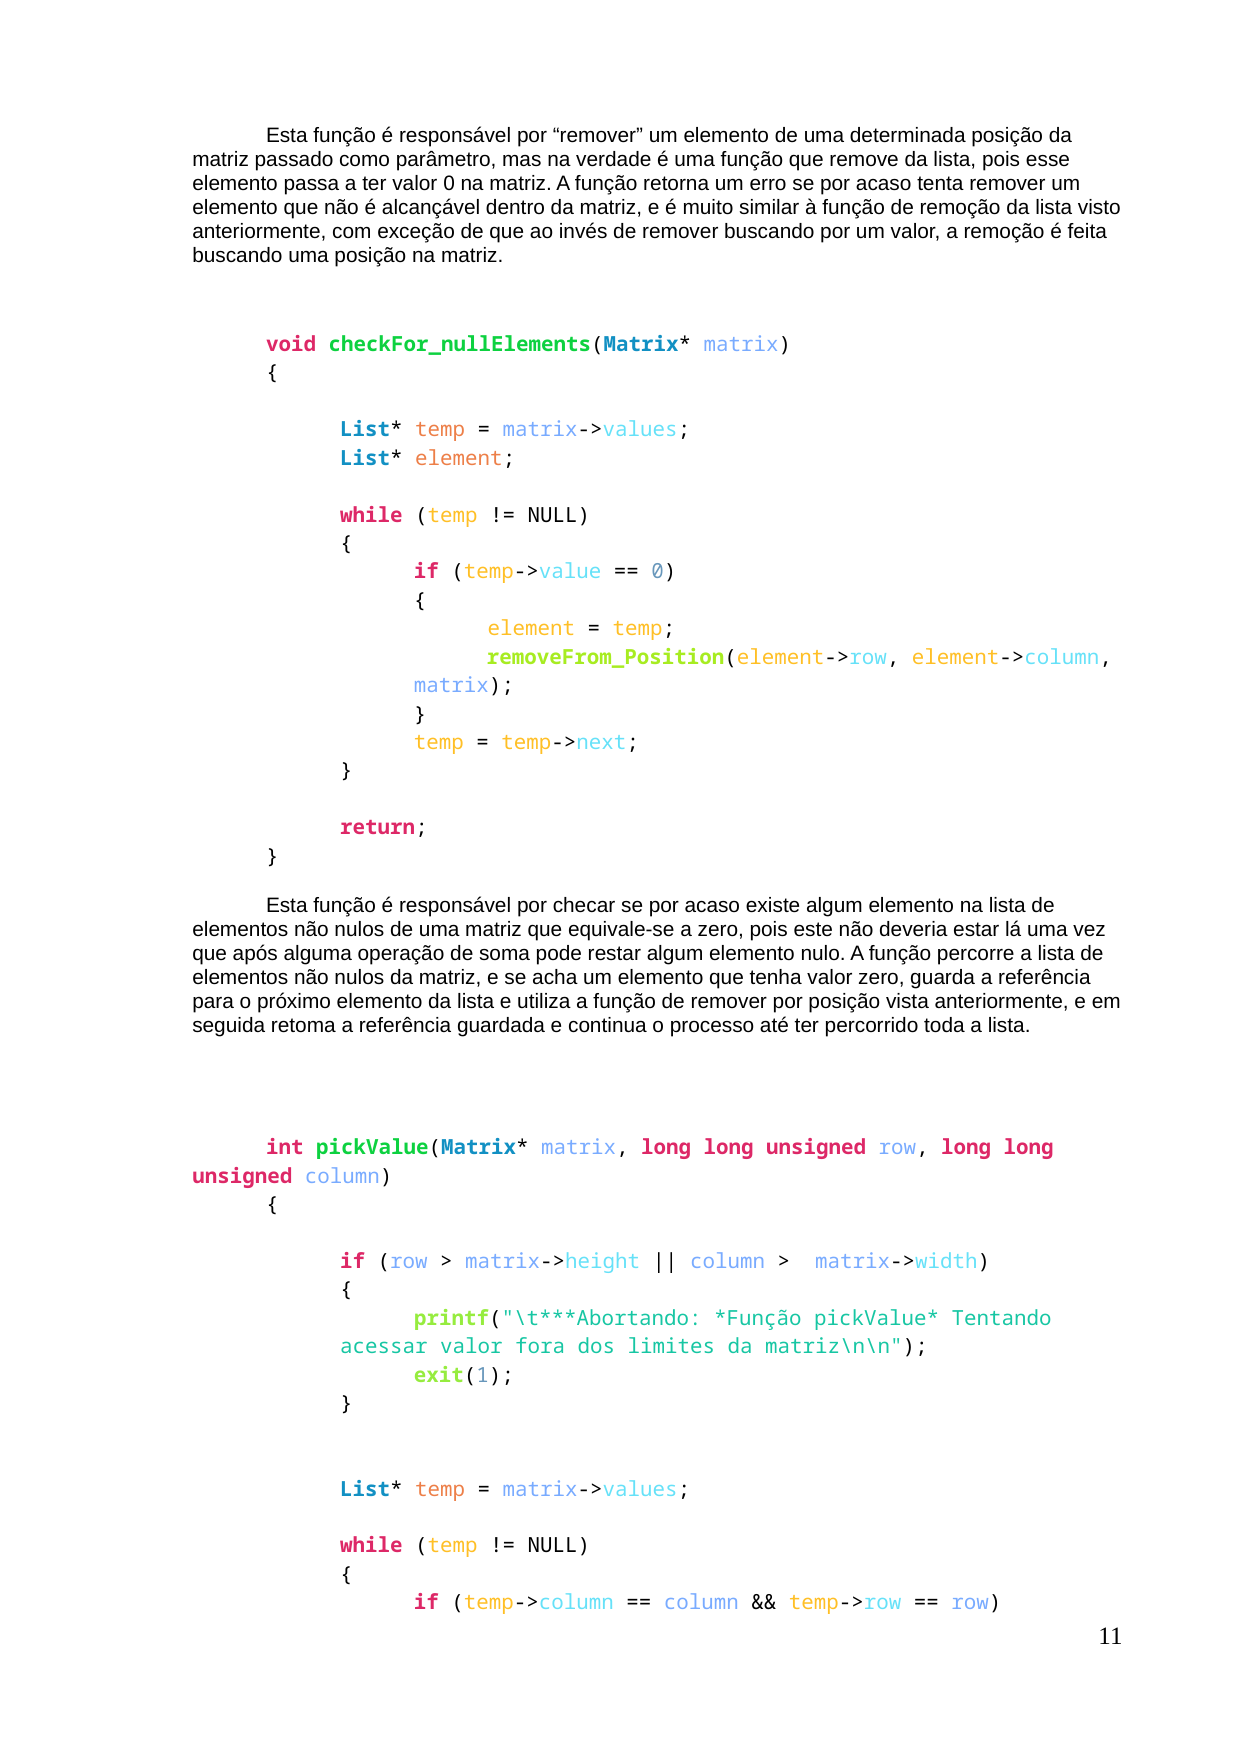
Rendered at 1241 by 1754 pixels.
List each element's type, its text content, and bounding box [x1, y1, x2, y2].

text { [192, 1189, 1122, 1218]
text Esta função é responsável por “remover” um elemento de uma determinada posição da matriz passado como parâmetro, mas na verdade é uma função que remove da lista, pois esse elemento passa a ter valor 0 na matriz. A função retorna um erro se por acaso tenta remover um elemento que não é alcançável dentro da matriz, e é muito similar à função de remoção da lista visto anteriormente, com exceção de que ao invés de remover buscando por um valor, a remoção é feita buscando uma posição na matriz. [192, 123, 1122, 267]
text List* temp = matrix->values; [118, 1474, 1122, 1502]
text } [118, 841, 1122, 869]
text void checkFor_nullElements(Matrix* matrix) [192, 329, 1122, 357]
text temp = temp->next; [340, 727, 1122, 756]
text } [118, 699, 1122, 727]
text Esta função é responsável por checar se por acaso existe algum elemento na lista de elementos não nulos de uma matriz que equivale-se a zero, pois este não deveria estar lá uma vez que após alguma operação de soma pode restar algum elemento nulo. A função percorre a lista de elementos não nulos da matriz, e se acha um elemento que tenha valor zero, guarda a referência para o próximo elemento da lista e utiliza a função de remover por posição vista anteriormente, e em seguida retoma a referência guardada e continua o processo até ter percorrido toda a lista. [192, 893, 1122, 1037]
text int pickValue(Matrix* matrix, long long unsigned row, long long unsigned column) [192, 1132, 1122, 1189]
text removeFrom_Position(element->row, element->column, matrix); [413, 642, 1122, 699]
text { [192, 357, 1122, 386]
text List* temp = matrix->values; [118, 414, 1122, 443]
text if (temp->value == 0) [118, 557, 1122, 585]
text element = temp; [118, 613, 1122, 642]
text printf("\t***Abortando: *Função pickValue* Tentando acessar valor fora dos limites da matriz\n\n"); [340, 1303, 1122, 1360]
text return; [118, 812, 1122, 841]
text while (temp != NULL) [118, 500, 1122, 528]
text while (temp != NULL) [118, 1531, 1122, 1559]
text { [118, 585, 1122, 613]
text } [118, 1388, 1122, 1417]
text if (row > matrix->height || column > matrix->width) [118, 1246, 1122, 1274]
text List* element; [118, 443, 1122, 471]
text if (temp->column == column && temp->row == row) [118, 1587, 1122, 1616]
text exit(1); [118, 1360, 1122, 1388]
text } [118, 756, 1122, 784]
text { [118, 1274, 1122, 1303]
text { [118, 1559, 1122, 1587]
text { [118, 528, 1122, 557]
